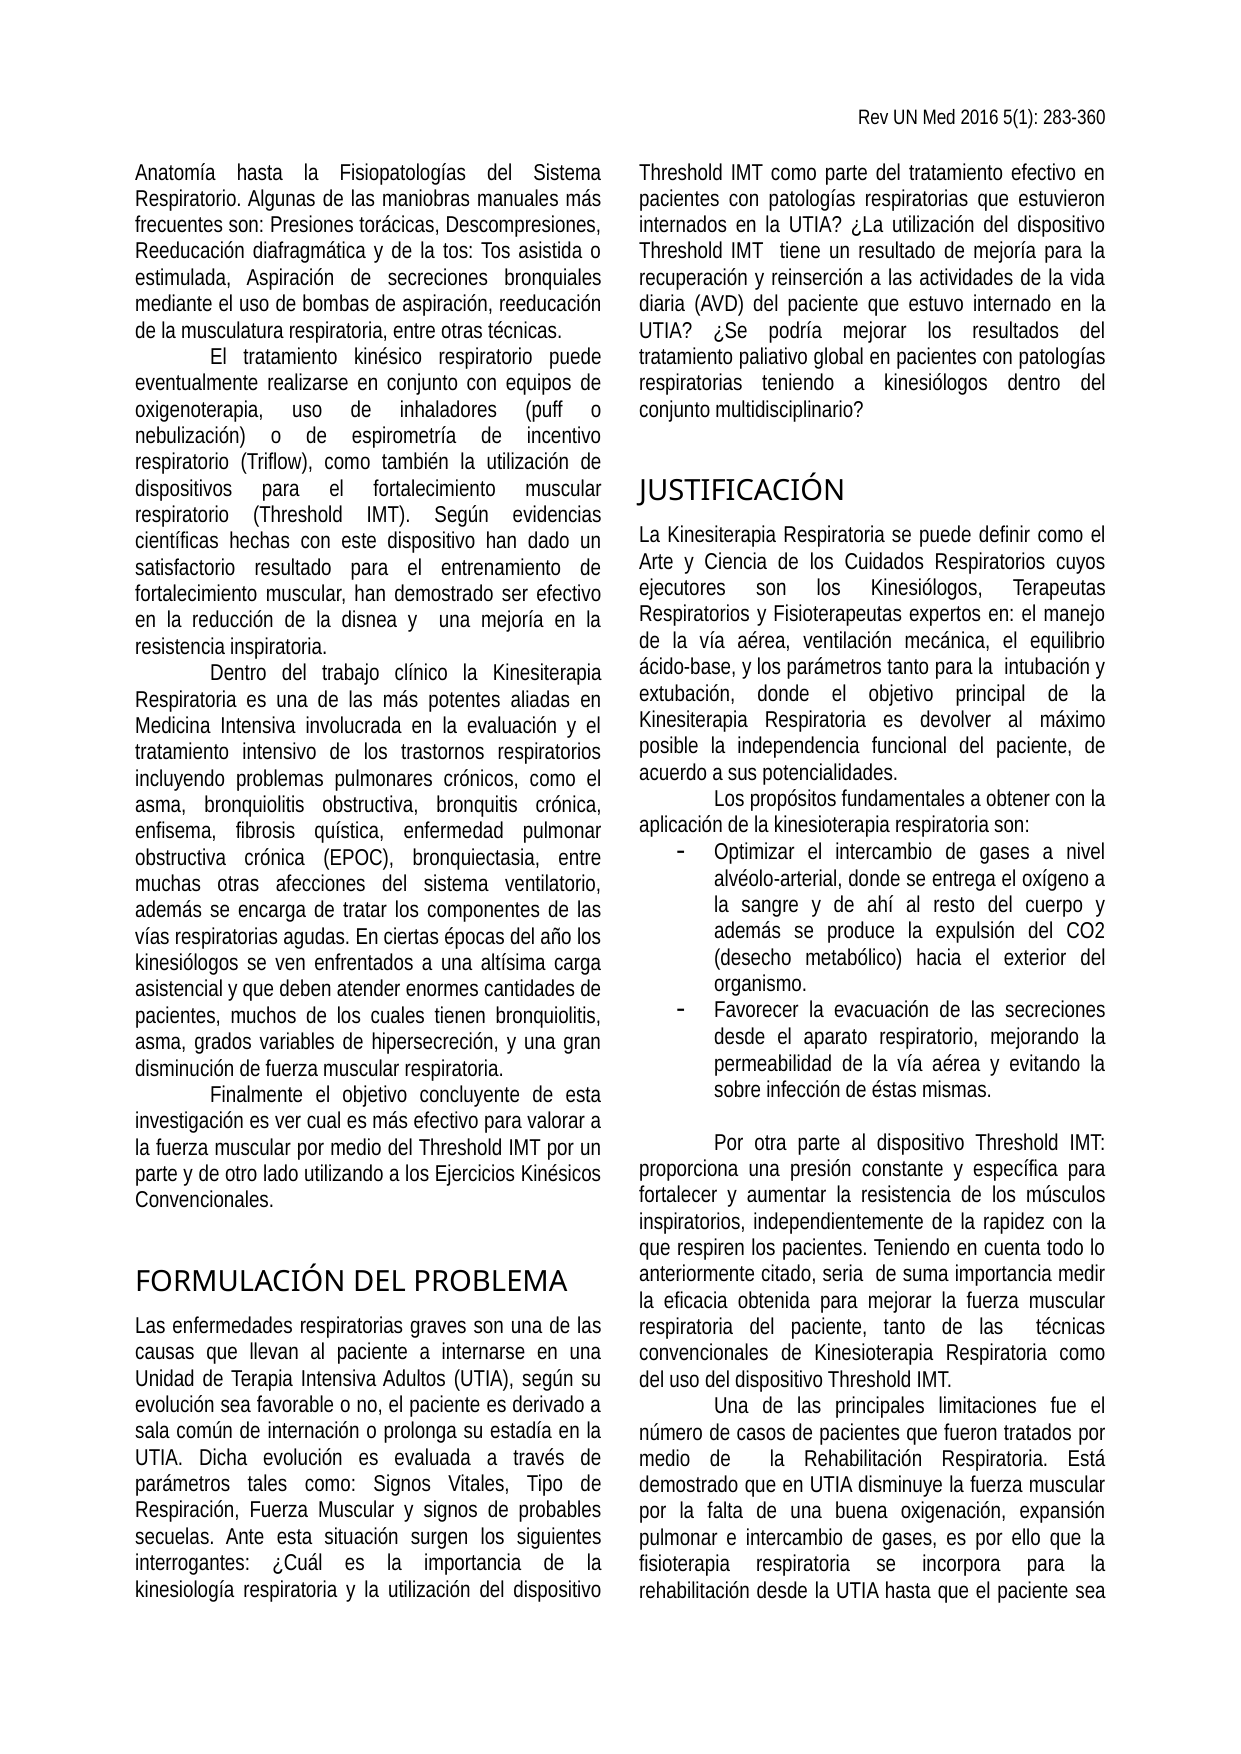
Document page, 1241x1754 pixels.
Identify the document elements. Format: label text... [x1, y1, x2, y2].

list Favorecer la evacuación de las secreciones desde el aparato respiratorio, mejorando la permeabilidad de la vía aérea y evitando la sobre infección de éstas mismas. [676, 996, 1106, 1102]
subtitle FORMULACIÓN DEL PROBLEMA [135, 1260, 601, 1299]
text Dentro del trabajo clínico la Kinesiterapia Respiratoria es una de las más potentes aliadas en Medicina Intensiva involucrada en la evaluación y el tratamiento intensivo de los trastornos respiratorios incluyendo problemas pulmonares crónicos, como el asma, bronquiolitis obstructiva, bronquitis crónica, enfisema, fibrosis quística, enfermedad pulmonar obstructiva crónica (EPOC), bronquiectasia, entre muchas otras afecciones del sistema ventilatorio, además se encarga de tratar los componentes de las vías respiratorias agudas. En ciertas épocas del año los kinesiólogos se ven enfrentados a una altísima carga asistencial y que deben atender enormes cantidades de pacientes, muchos de los cuales tienen bronquiolitis, asma, grados variables de hipersecreción, y una gran disminución de fuerza muscular respiratoria. [135, 659, 601, 1081]
text Finalmente el objetivo concluyente de esta investigación es ver cual es más efectivo para valorar a la fuerza muscular por medio del Threshold IMT por un parte y de otro lado utilizando a los Ejercicios Kinésicos Convencionales. [135, 1081, 601, 1213]
subtitle JUSTIFICACIÓN [639, 469, 1106, 509]
list Optimizar el intercambio de gases a nivel alvéolo-arterial, donde se entrega el oxígeno a la sangre y de ahí al resto del cuerpo y además se produce la expulsión del CO2 (desecho metabólico) hacia el exterior del organismo. [676, 838, 1106, 996]
text La Kinesiterapia Respiratoria se puede definir como el Arte y Ciencia de los Cuidados Respiratorios cuyos ejecutores son los Kinesiólogos, Terapeutas Respiratorios y Fisioterapeutas expertos en: el manejo de la vía aérea, ventilación mecánica, el equilibrio ácido-base, y los parámetros tanto para la intubación y extubación, donde el objetivo principal de la Kinesiterapia Respiratoria es devolver al máximo posible la independencia funcional del paciente, de acuerdo a sus potencialidades. [639, 521, 1106, 785]
text Una de las principales limitaciones fue el número de casos de pacientes que fueron tratados por medio de la Rehabilitación Respiratoria. Está demostrado que en UTIA disminuye la fuerza muscular por la falta de una buena oxigenación, expansión pulmonar e intercambio de gases, es por ello que la fisioterapia respiratoria se incorpora para la rehabilitación desde la UTIA hasta que el paciente sea [639, 1392, 1106, 1603]
text Anatomía hasta la Fisiopatologías del Sistema Respiratorio. Algunas de las maniobras manuales más frecuentes son: Presiones torácicas, Descompresiones, Reeducación diafragmática y de la tos: Tos asistida o estimulada, Aspiración de secreciones bronquiales mediante el uso de bombas de aspiración, reeducación de la musculatura respiratoria, entre otras técnicas. [135, 158, 601, 343]
text Por otra parte al dispositivo Threshold IMT: proporciona una presión constante y específica para fortalecer y aumentar la resistencia de los músculos inspiratorios, independientemente de la rapidez con la que respiren los pacientes. Teniendo en cuenta todo lo anteriormente citado, seria de suma importancia medir la eficacia obtenida para mejorar la fuerza muscular respiratoria del paciente, tanto de las técnicas convencionales de Kinesioterapia Respiratoria como del uso del dispositivo Threshold IMT. [639, 1128, 1106, 1392]
text Los propósitos fundamentales a obtener con la aplicación de la kinesioterapia respiratoria son: [639, 785, 1106, 838]
text Threshold IMT como parte del tratamiento efectivo en pacientes con patologías respiratorias que estuvieron internados en la UTIA? ¿La utilización del dispositivo Threshold IMT tiene un resultado de mejoría para la recuperación y reinserción a las actividades de la vida diaria (AVD) del paciente que estuvo internado en la UTIA? ¿Se podría mejorar los resultados del tratamiento paliativo global en pacientes con patologías respiratorias teniendo a kinesiólogos dentro del conjunto multidisciplinario? [639, 158, 1106, 422]
text El tratamiento kinésico respiratorio puede eventualmente realizarse en conjunto con equipos de oxigenoterapia, uso de inhaladores (puff o nebulización) o de espirometría de incentivo respiratorio (Triflow), como también la utilización de dispositivos para el fortalecimiento muscular respiratorio (Threshold IMT). Según evidencias científicas hechas con este dispositivo han dado un satisfactorio resultado para el entrenamiento de fortalecimiento muscular, han demostrado ser efectivo en la reducción de la disnea y una mejoría en la resistencia inspiratoria. [135, 343, 601, 659]
text Las enfermedades respiratorias graves son una de las causas que llevan al paciente a internarse en una Unidad de Terapia Intensiva Adultos (UTIA), según su evolución sea favorable o no, el paciente es derivado a sala común de internación o prolonga su estadía en la UTIA. Dicha evolución es evaluada a través de parámetros tales como: Signos Vitales, Tipo de Respiración, Fuerza Muscular y signos de probables secuelas. Ante esta situación surgen los siguientes interrogantes: ¿Cuál es la importancia de la kinesiología respiratoria y la utilización del dispositivo [135, 1312, 601, 1602]
